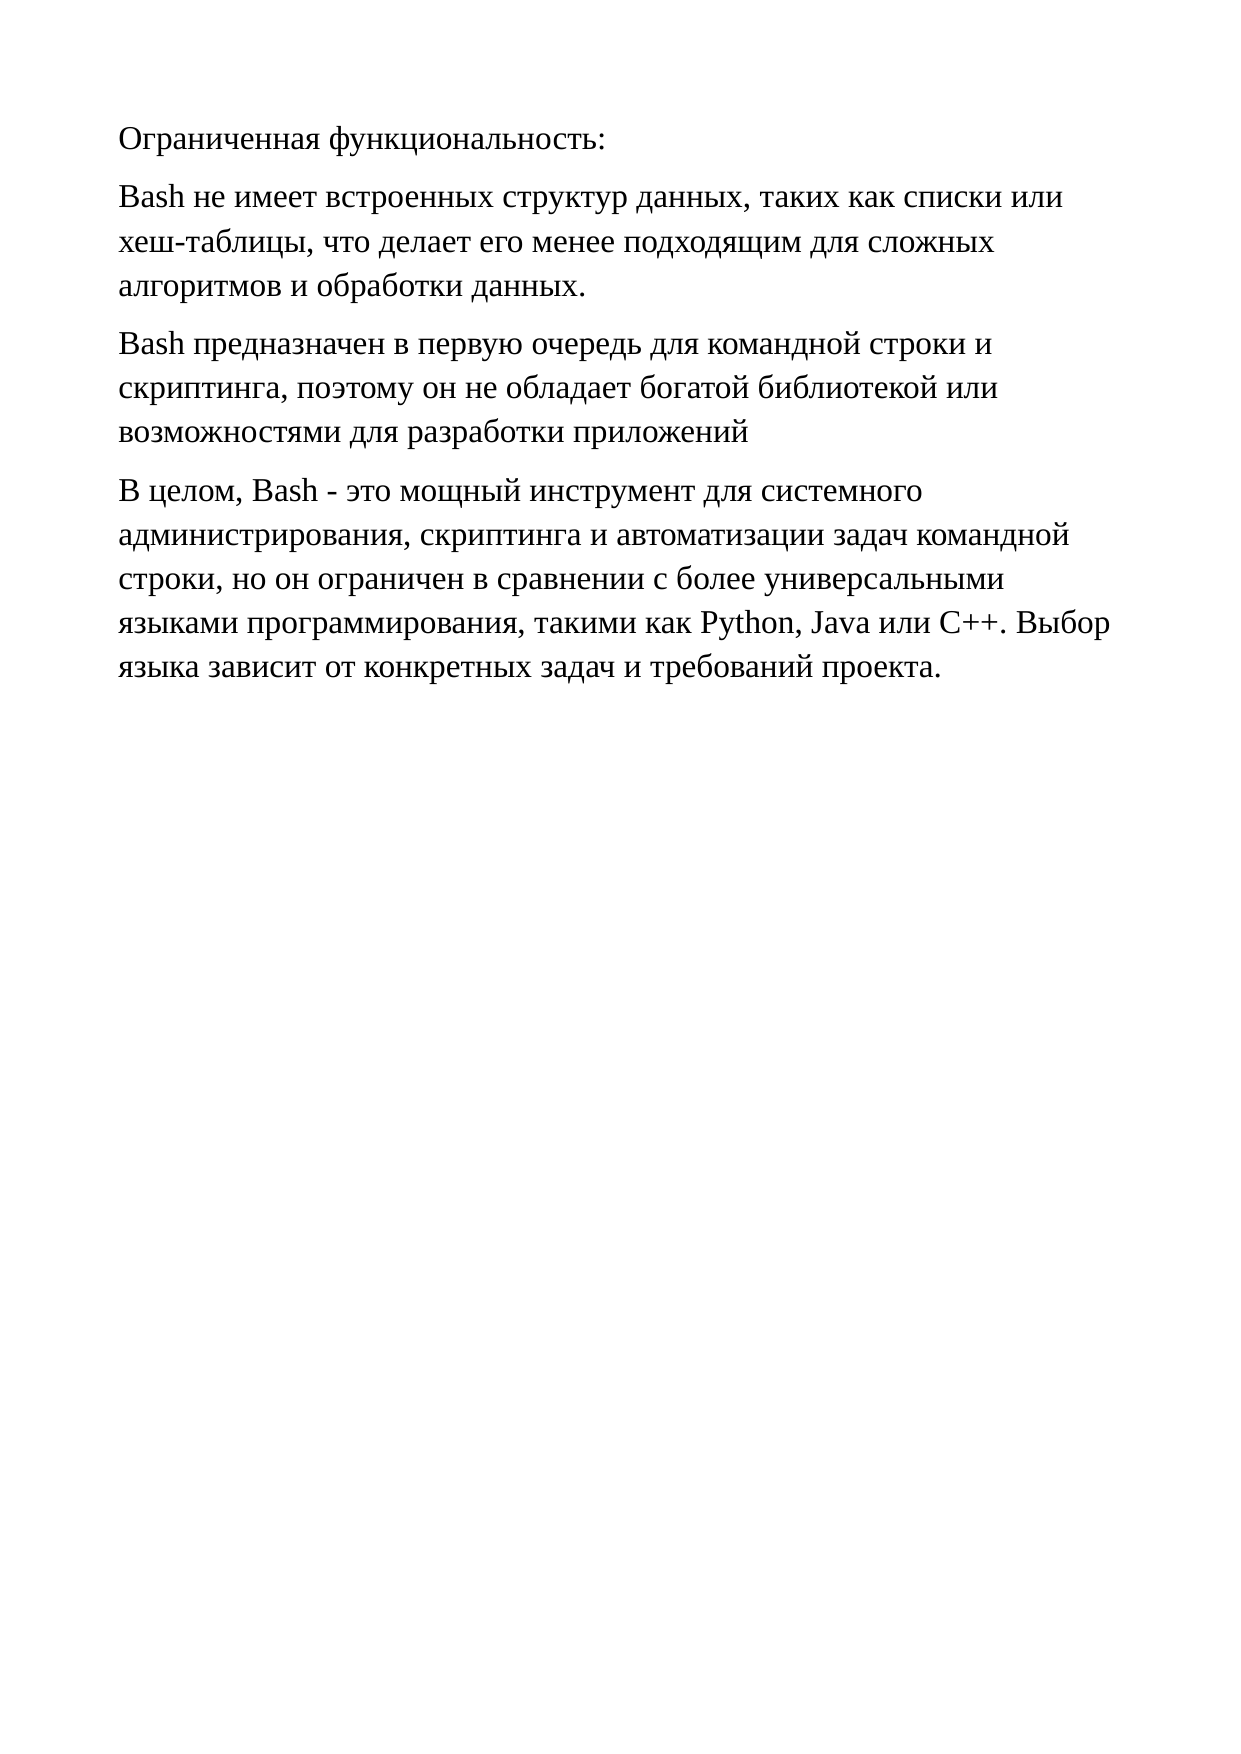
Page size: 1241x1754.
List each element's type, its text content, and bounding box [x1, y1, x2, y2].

text Ограниченная функциональность: [118, 118, 1122, 156]
text Bash не имеет встроенных структур данных, таких как списки или хеш-таблицы, что делает его менее подходящим для сложных алгоритмов и обработки данных. [118, 177, 1122, 303]
text В целом, Bash - это мощный инструмент для системного администрирования, скриптинга и автоматизации задач командной строки, но он ограничен в сравнении с более универсальными языками программирования, такими как Python, Java или C++. Выбор языка зависит от конкретных задач и требований проекта. [118, 470, 1122, 685]
text Bash предназначен в первую очередь для командной строки и скриптинга, поэтому он не обладает богатой библиотекой или возможностями для разработки приложений [118, 323, 1122, 450]
